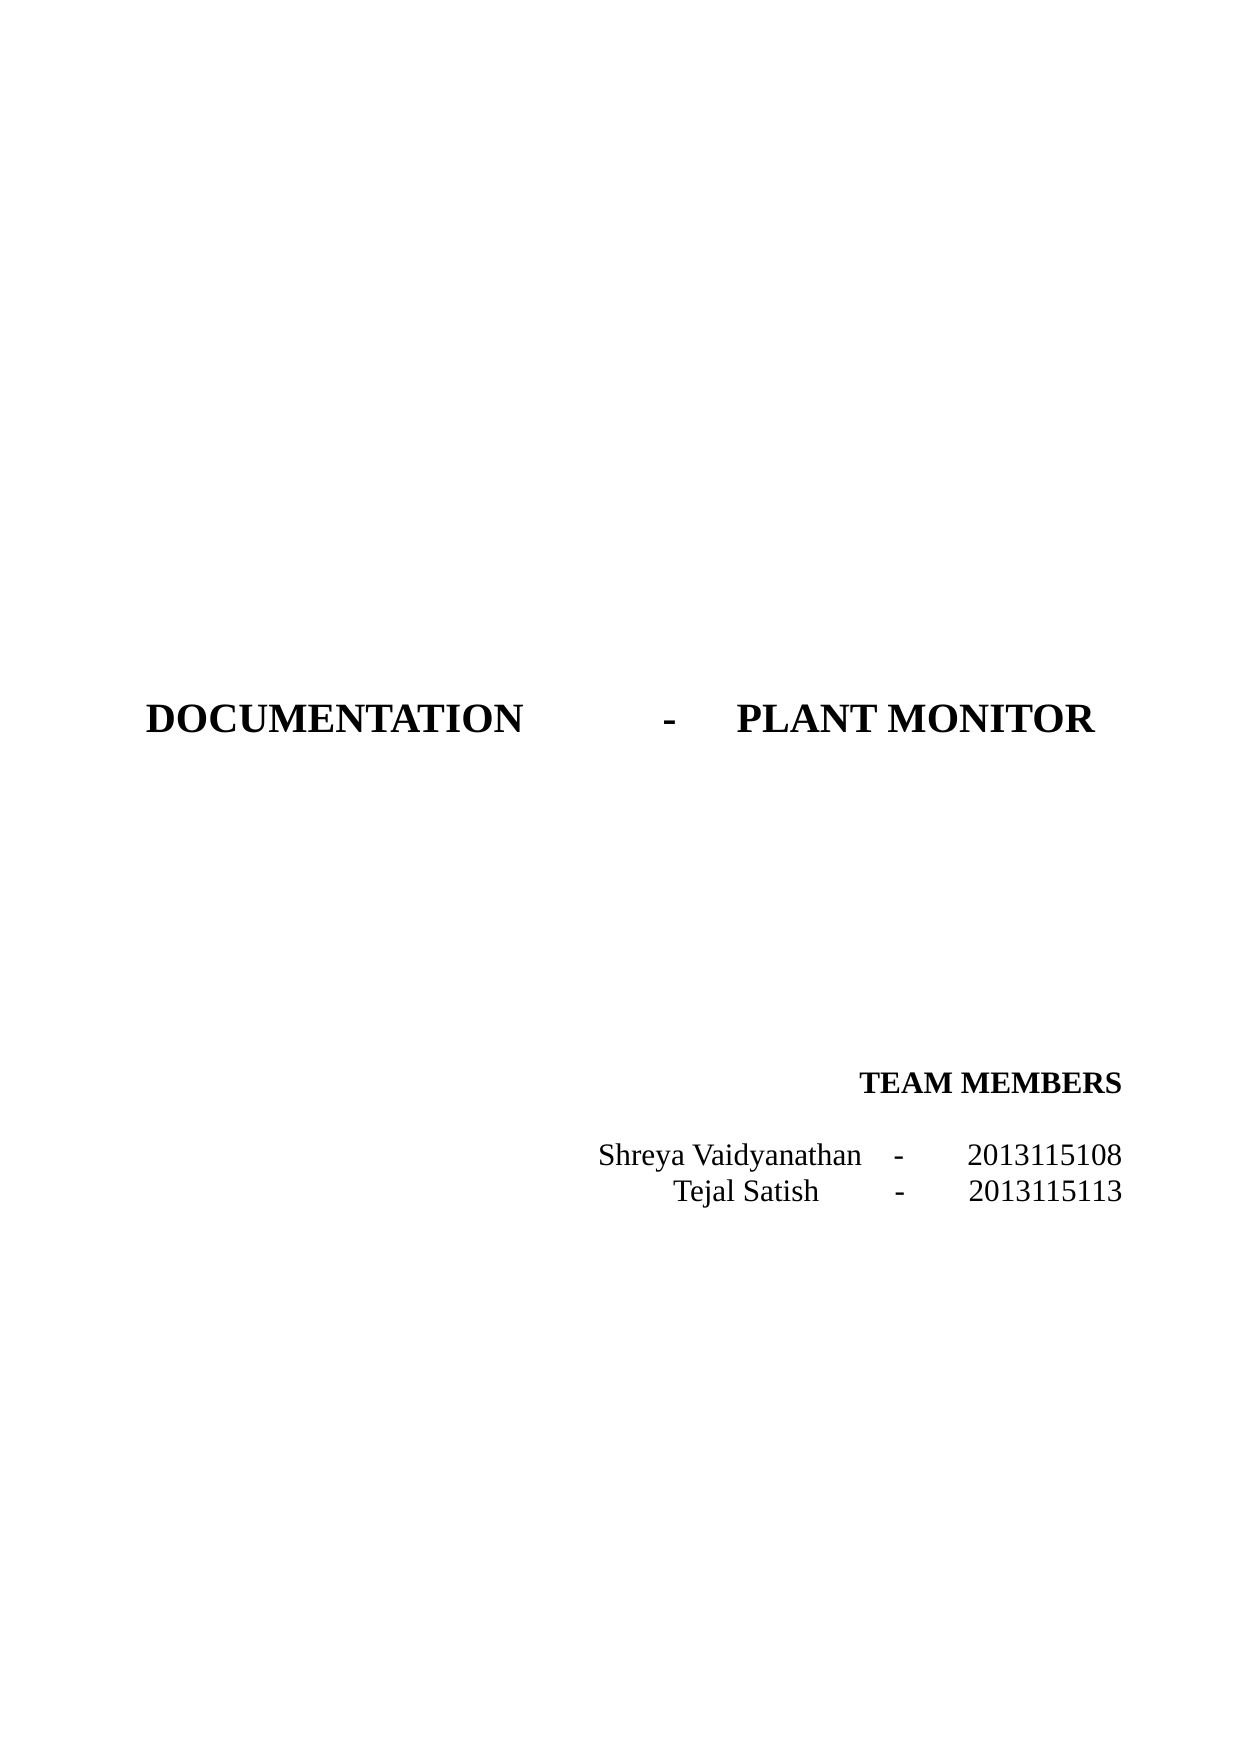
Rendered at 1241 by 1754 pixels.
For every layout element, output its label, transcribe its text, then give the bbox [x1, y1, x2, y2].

text Tejal Satish - 2013115113 [118, 1172, 1122, 1208]
text TEAM MEMBERS [118, 1064, 1122, 1100]
text Shreya Vaidyanathan - 2013115108 [118, 1136, 1122, 1172]
text DOCUMENTATION - PLANT MONITOR [118, 693, 1122, 741]
